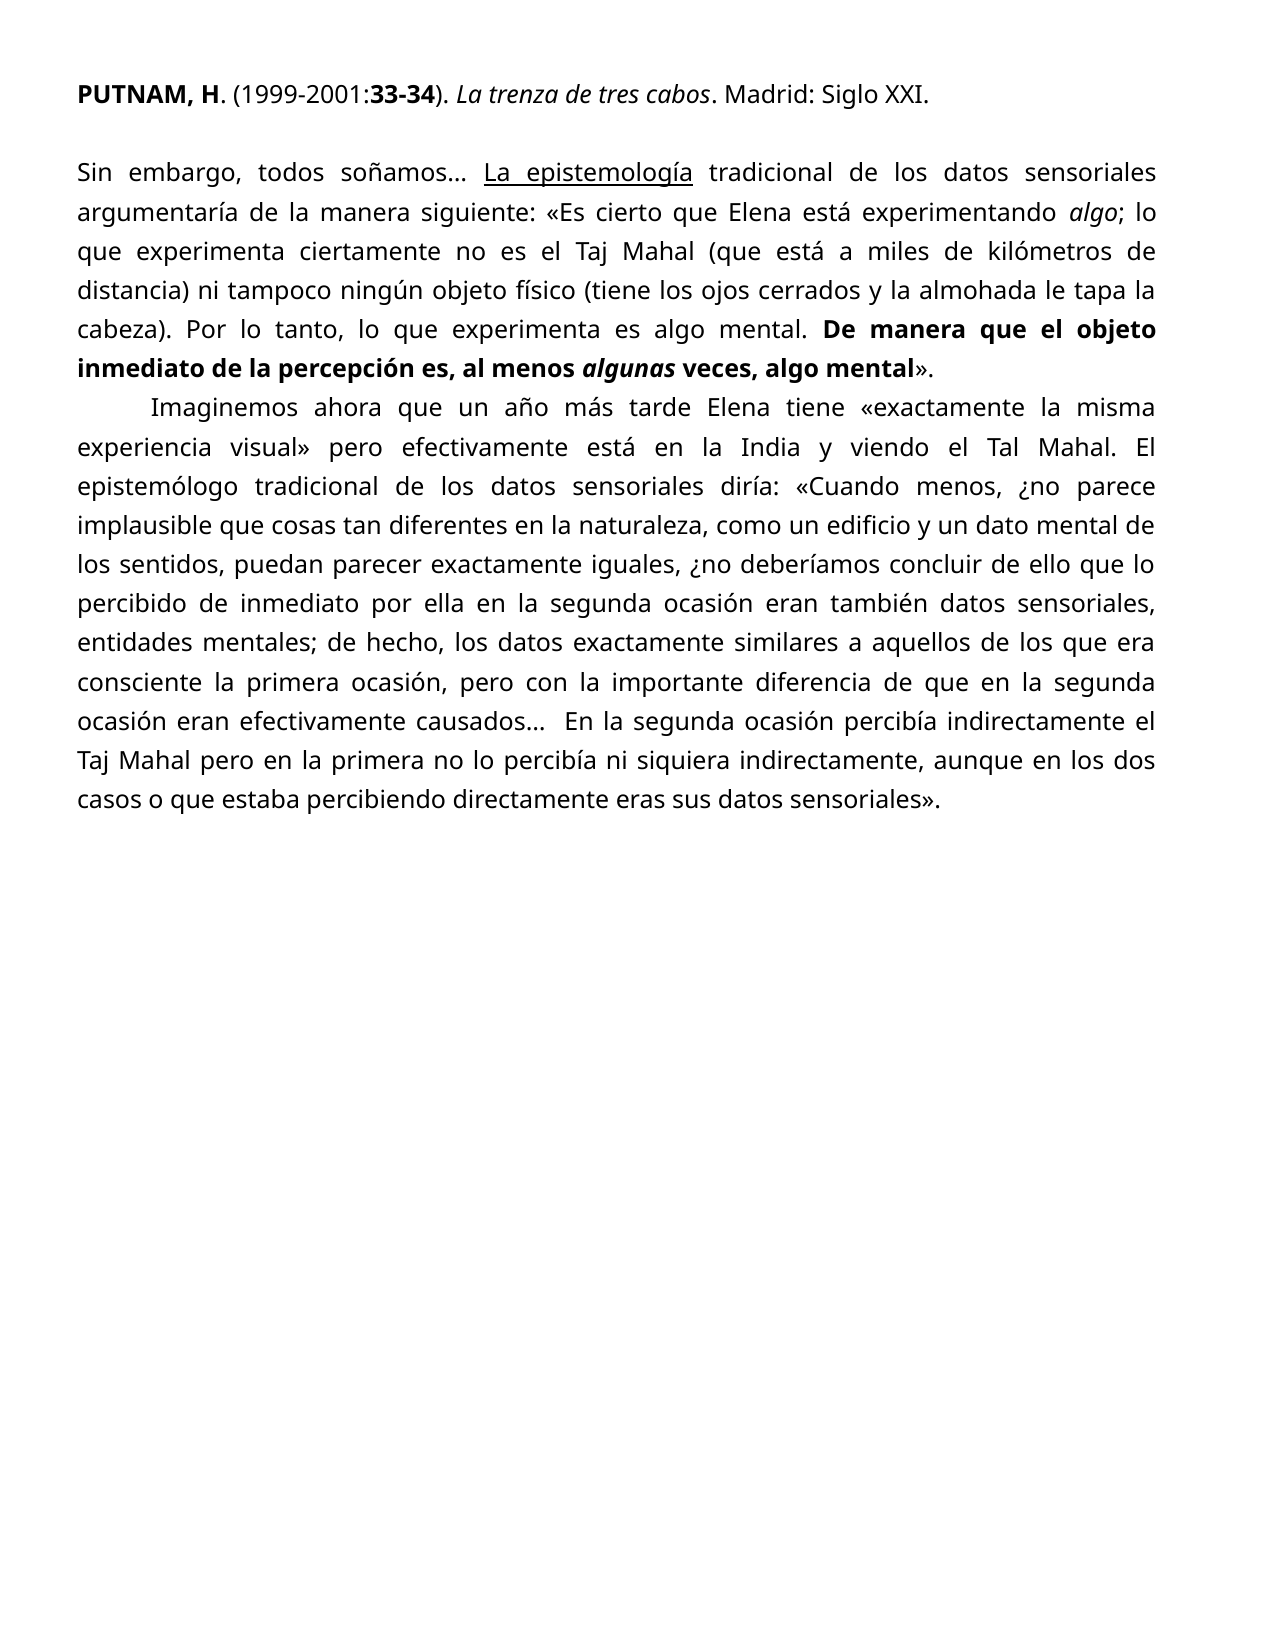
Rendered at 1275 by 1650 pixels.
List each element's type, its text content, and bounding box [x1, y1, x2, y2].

text PUTNAM, H. (1999-2001:33-34). La trenza de tres cabos. Madrid: Siglo XXI. [77, 77, 1157, 111]
text Sin embargo, todos soñamos… La epistemología tradicional de los datos sensoriales argumentaría de la manera siguiente: «Es cierto que Elena está experimentando algo; lo que experimenta ciertamente no es el Taj Mahal (que está a miles de kilómetros de distancia) ni tampoco ningún objeto físico (tiene los ojos cerrados y la almohada le tapa la cabeza). Por lo tanto, lo que experimenta es algo mental. De manera que el objeto inmediato de la percepción es, al menos algunas veces, algo mental». [77, 155, 1157, 385]
text Imaginemos ahora que un año más tarde Elena tiene «exactamente la misma experiencia visual» pero efectivamente está en la India y viendo el Tal Mahal. El epistemólogo tradicional de los datos sensoriales diría: «Cuando menos, ¿no parece implausible que cosas tan diferentes en la naturaleza, como un edificio y un dato mental de los sentidos, puedan parecer exactamente iguales, ¿no deberíamos concluir de ello que lo percibido de inmediato por ella en la segunda ocasión eran también datos sensoriales, entidades mentales; de hecho, los datos exactamente similares a aquellos de los que era consciente la primera ocasión, pero con la importante diferencia de que en la segunda ocasión eran efectivamente causados… En la segunda ocasión percibía indirectamente el Taj Mahal pero en la primera no lo percibía ni siquiera indirectamente, aunque en los dos casos o que estaba percibiendo directamente eras sus datos sensoriales». [77, 390, 1157, 816]
